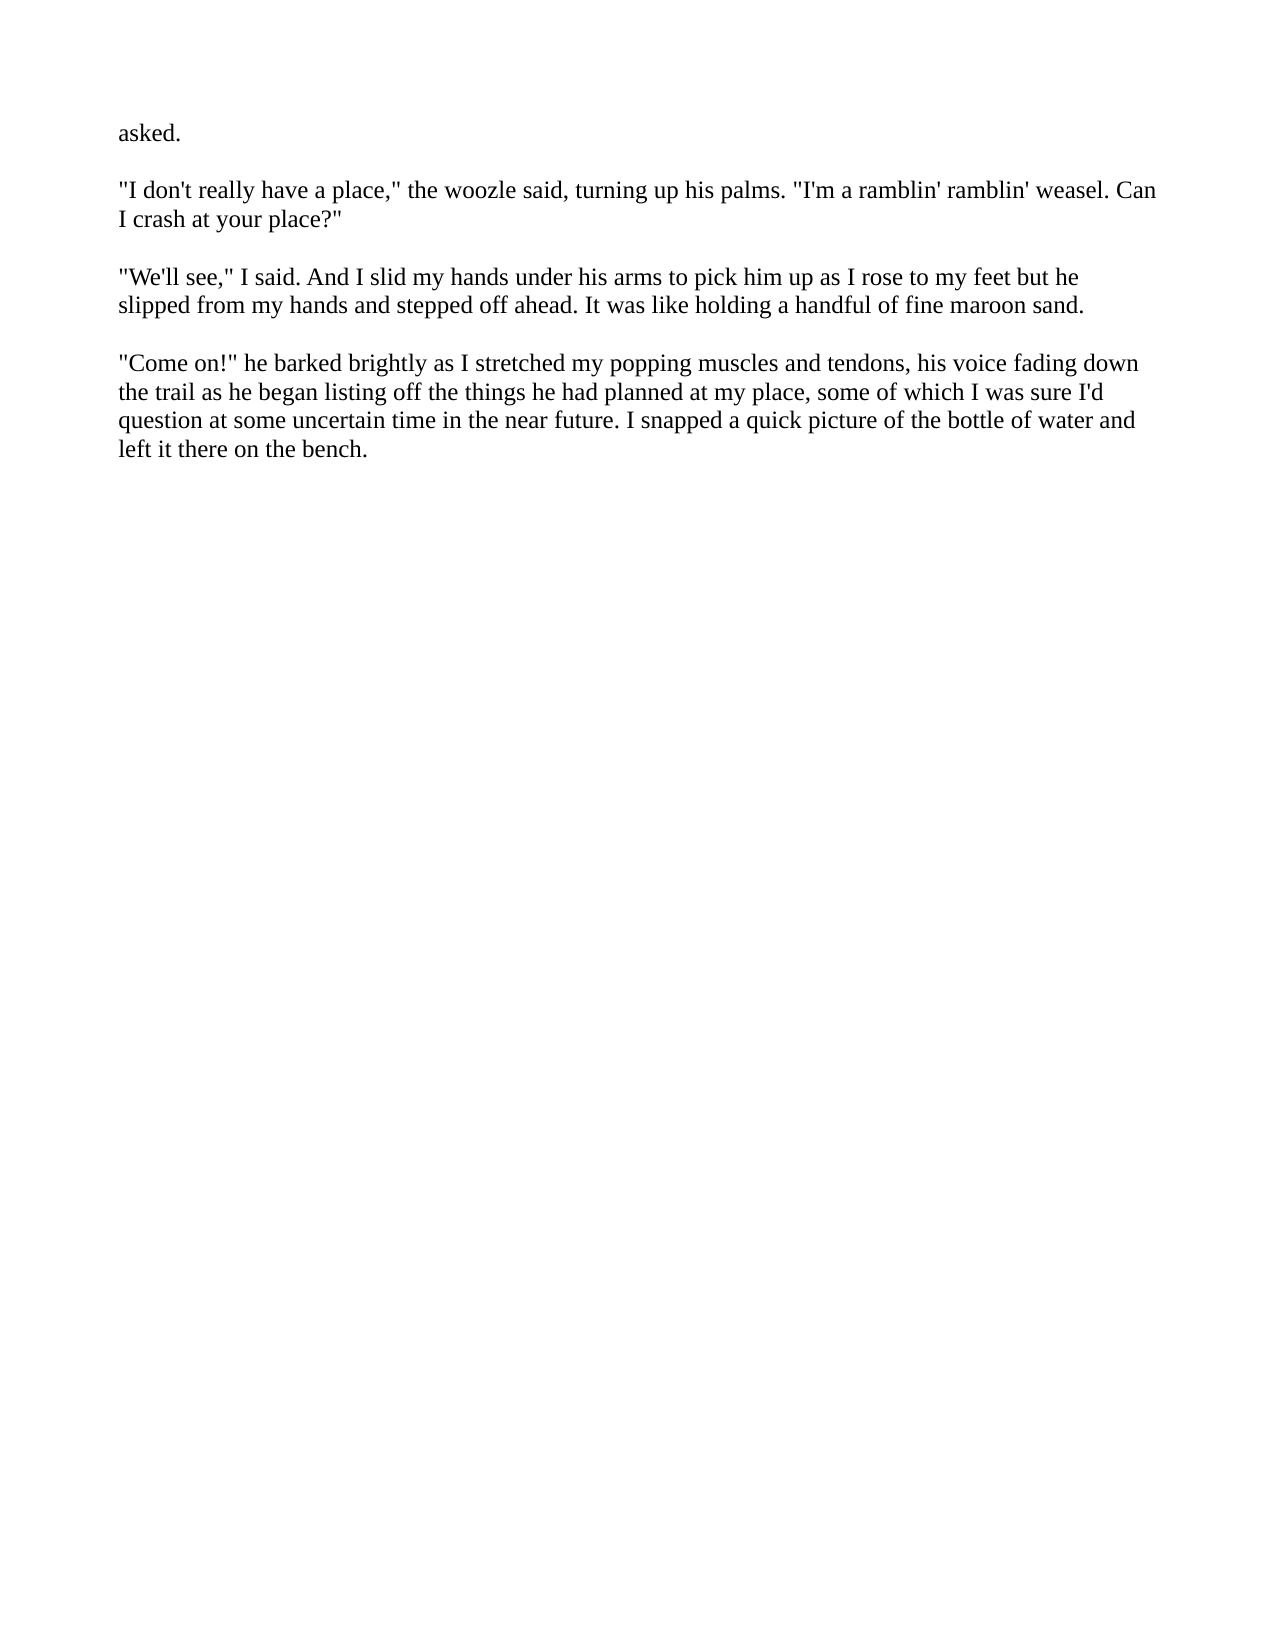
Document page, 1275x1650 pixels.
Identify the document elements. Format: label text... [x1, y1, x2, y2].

text asked. [118, 118, 1157, 147]
text "I don't really have a place," the woozle said, turning up his palms. "I'm a ramblin' ramblin' weasel. Can I crash at your place?" [118, 147, 1157, 233]
text "Come on!" he barked brightly as I stretched my popping muscles and tendons, his voice fading down the trail as he began listing off the things he had planned at my place, some of which I was sure I'd question at some uncertain time in the near future. I snapped a quick picture of the bottle of water and left it there on the bench. [118, 319, 1157, 463]
text "We'll see," I said. And I slid my hands under his arms to pick him up as I rose to my feet but he slipped from my hands and stepped off ahead. It was like holding a handful of fine maroon sand. [118, 233, 1157, 319]
